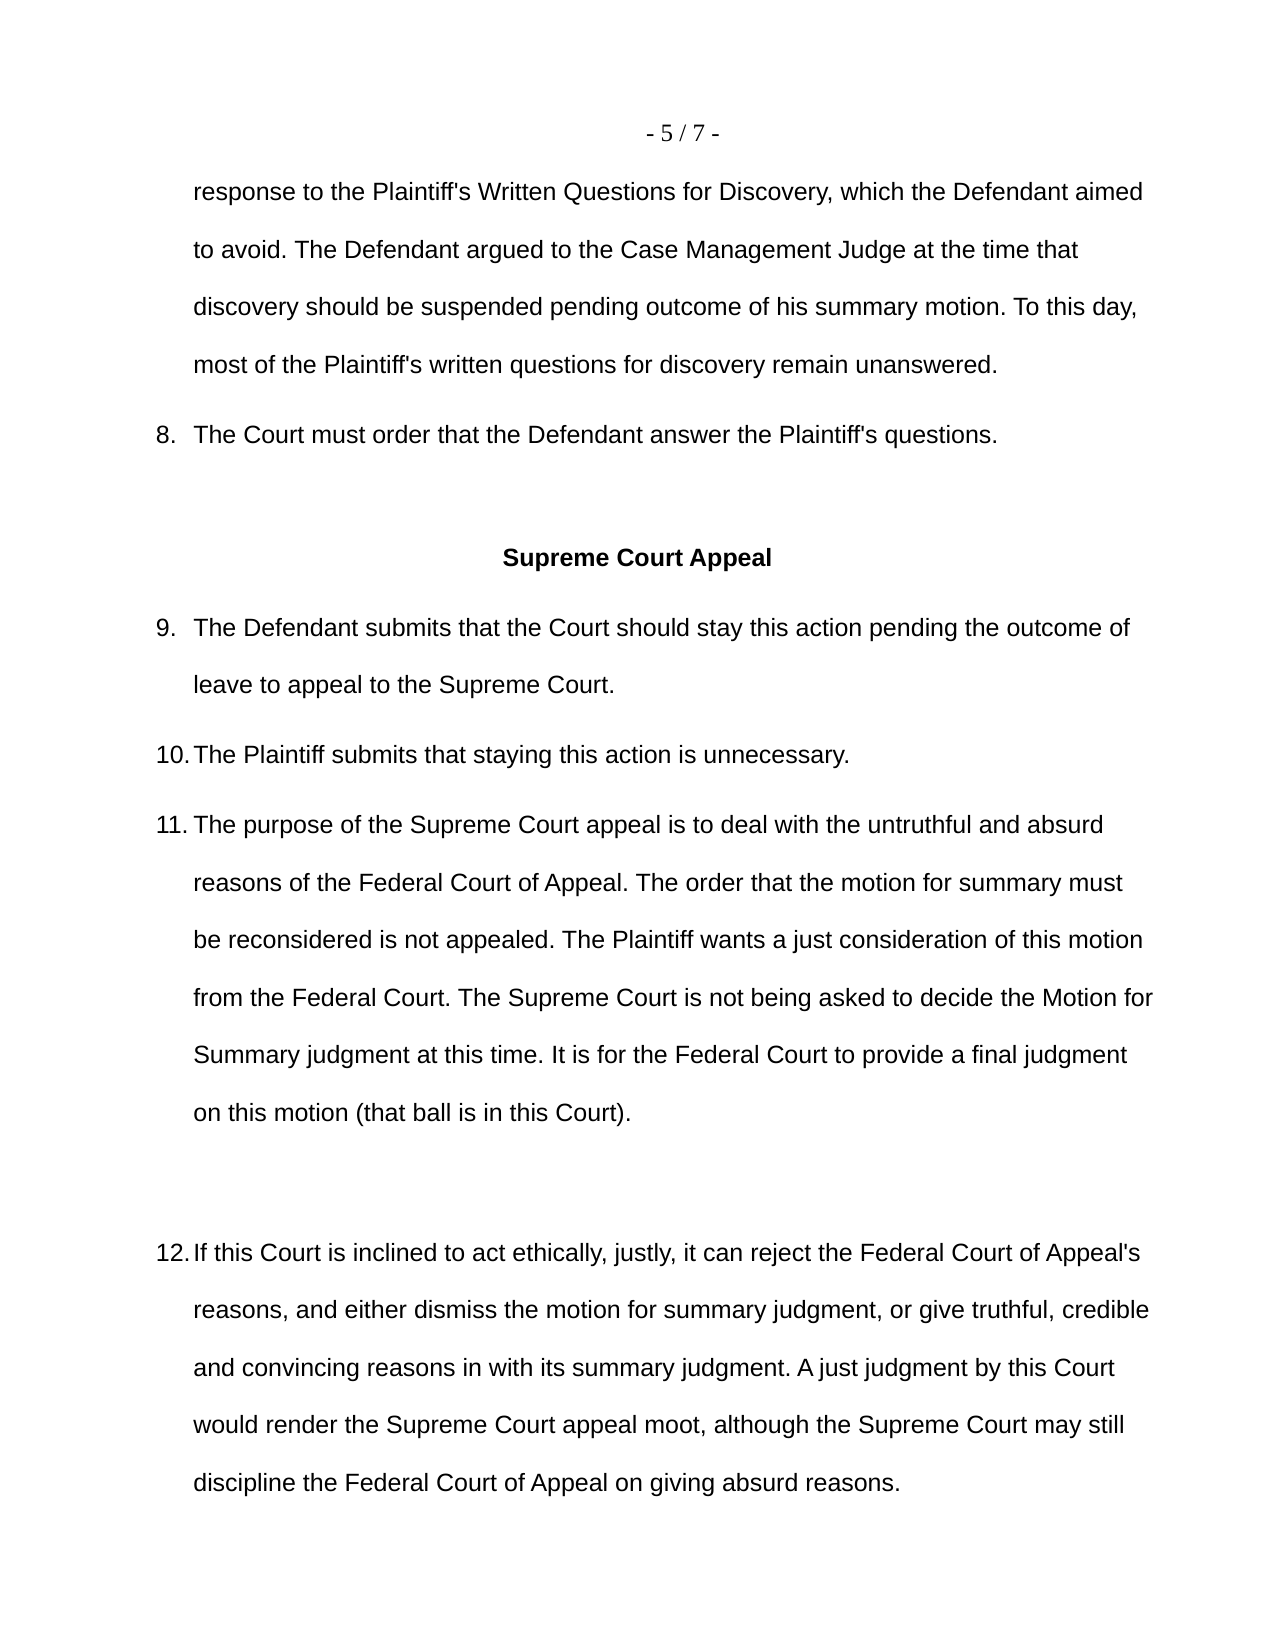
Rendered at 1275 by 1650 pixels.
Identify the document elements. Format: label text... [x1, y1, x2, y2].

subtitle If this Court is inclined to act ethically, justly, it can reject the Federal Court of Appeal's reasons, and either dismiss the motion for summary judgment, or give truthful, credible and convincing reasons in with its summary judgment. A just judgment by this Court would render the Supreme Court appeal moot, although the Supreme Court may still discipline the Federal Court of Appeal on giving absurd reasons. [156, 1238, 1157, 1496]
subtitle The Court must order that the Defendant answer the Plaintiff's questions. [156, 419, 1157, 448]
subtitle The purpose of the Supreme Court appeal is to deal with the untruthful and absurd reasons of the Federal Court of Appeal. The order that the motion for summary must be reconsidered is not appealed. The Plaintiff wants a just consideration of this motion from the Federal Court. The Supreme Court is not being asked to decide the Motion for Summary judgment at this time. It is for the Federal Court to provide a final judgment on this motion (that ball is in this Court). [156, 810, 1157, 1126]
subtitle Supreme Court Appeal [118, 543, 1157, 571]
subtitle The Plaintiff submits that staying this action is unnecessary. [156, 740, 1157, 769]
subtitle The Defendant submits that the Court should stay this action pending the outcome of leave to appeal to the Supreme Court. [156, 613, 1157, 699]
subtitle response to the Plaintiff's Written Questions for Discovery, which the Defendant aimed to avoid. The Defendant argued to the Case Management Judge at the time that discovery should be suspended pending outcome of his summary motion. To this day, most of the Plaintiff's written questions for discovery remain unanswered. [156, 177, 1157, 378]
